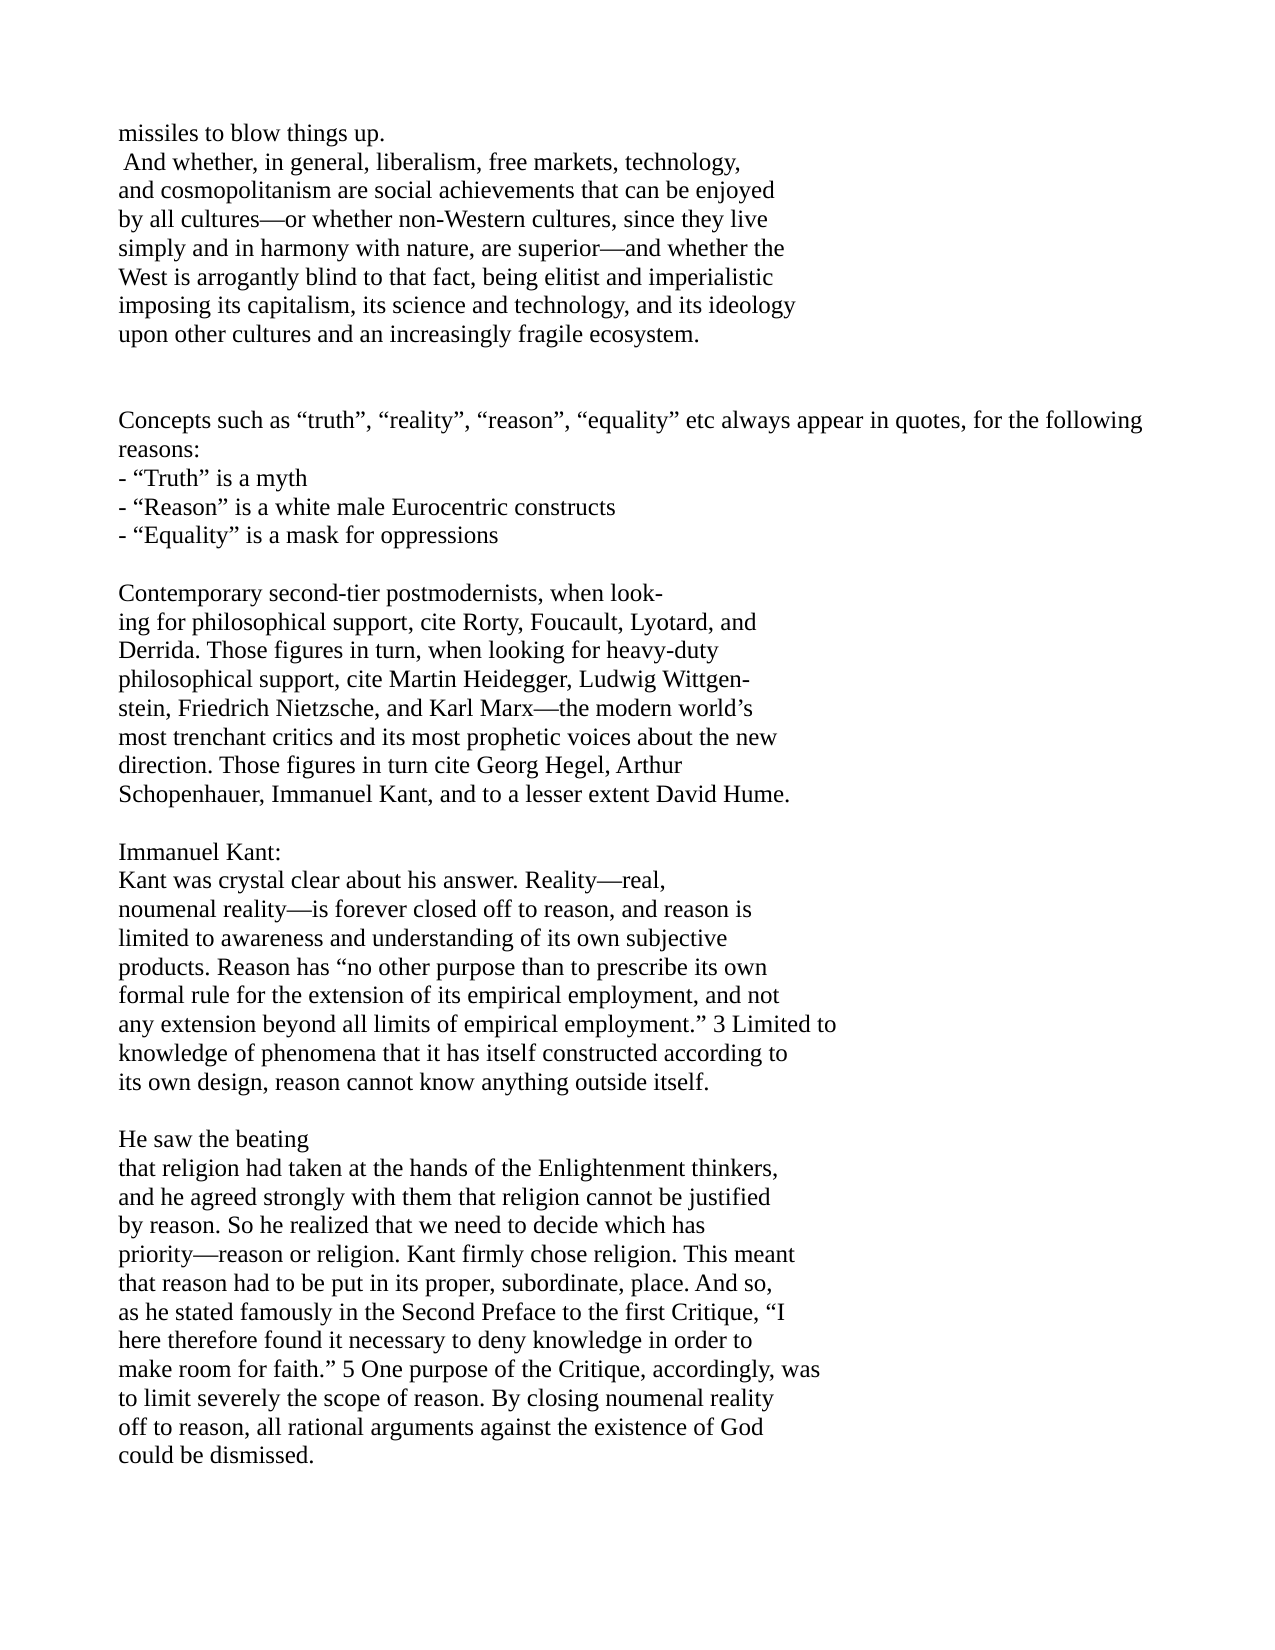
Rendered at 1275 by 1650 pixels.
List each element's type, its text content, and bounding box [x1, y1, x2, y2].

text make room for faith.” 5 One purpose of the Critique, accordingly, was [118, 1354, 1157, 1383]
text that reason had to be put in its proper, subordinate, place. And so, [118, 1268, 1157, 1297]
text He saw the beating [118, 1124, 1157, 1153]
text by all cultures—or whether non-Western cultures, since they live [118, 204, 1157, 233]
text here therefore found it necessary to deny knowledge in order to [118, 1326, 1157, 1354]
text West is arrogantly blind to that fact, being elitist and imperialistic [118, 262, 1157, 291]
text limited to awareness and understanding of its own subjective [118, 923, 1157, 952]
text upon other cultures and an increasingly fragile ecosystem. [118, 319, 1157, 348]
text Concepts such as “truth”, “reality”, “reason”, “equality” etc always appear in quotes, for the following reasons: [118, 406, 1157, 463]
text knowledge of phenomena that it has itself constructed according to [118, 1038, 1157, 1067]
text - “Equality” is a mask for oppressions [118, 521, 1157, 549]
text products. Reason has “no other purpose than to prescribe its own [118, 952, 1157, 981]
text stein, Friedrich Nietzsche, and Karl Marx—the modern world’s [118, 693, 1157, 722]
text to limit severely the scope of reason. By closing noumenal reality [118, 1383, 1157, 1412]
text could be dismissed. [118, 1441, 1157, 1469]
text  And whether, in general, liberalism, free markets, technology, [118, 147, 1157, 176]
text simply and in harmony with nature, are superior—and whether the [118, 233, 1157, 262]
text and cosmopolitanism are social achievements that can be enjoyed [118, 176, 1157, 204]
text Contemporary second-tier postmodernists, when look- [118, 578, 1157, 607]
text that religion had taken at the hands of the Enlightenment thinkers, [118, 1153, 1157, 1182]
text any extension beyond all limits of empirical employment.” 3 Limited to [118, 1009, 1157, 1038]
text - “Truth” is a myth [118, 463, 1157, 492]
text - “Reason” is a white male Eurocentric constructs [118, 492, 1157, 521]
text formal rule for the extension of its empirical employment, and not [118, 981, 1157, 1009]
text direction. Those figures in turn cite Georg Hegel, Arthur [118, 751, 1157, 779]
text off to reason, all rational arguments against the existence of God [118, 1412, 1157, 1441]
text noumenal reality—is forever closed off to reason, and reason is [118, 894, 1157, 923]
text its own design, reason cannot know anything outside itself. [118, 1067, 1157, 1096]
text and he agreed strongly with them that religion cannot be justified [118, 1182, 1157, 1211]
text as he stated famously in the Second Preface to the first Critique, “I [118, 1297, 1157, 1326]
text missiles to blow things up. [118, 118, 1157, 147]
text most trenchant critics and its most prophetic voices about the new [118, 722, 1157, 751]
text Schopenhauer, Immanuel Kant, and to a lesser extent David Hume. [118, 779, 1157, 808]
text philosophical support, cite Martin Heidegger, Ludwig Wittgen- [118, 664, 1157, 693]
text ing for philosophical support, cite Rorty, Foucault, Lyotard, and [118, 607, 1157, 636]
text Derrida. Those figures in turn, when looking for heavy-duty [118, 636, 1157, 664]
text Kant was crystal clear about his answer. Reality—real, [118, 866, 1157, 894]
text priority—reason or religion. Kant firmly chose religion. This meant [118, 1239, 1157, 1268]
text Immanuel Kant: [118, 837, 1157, 866]
text by reason. So he realized that we need to decide which has [118, 1211, 1157, 1239]
text imposing its capitalism, its science and technology, and its ideology [118, 291, 1157, 319]
